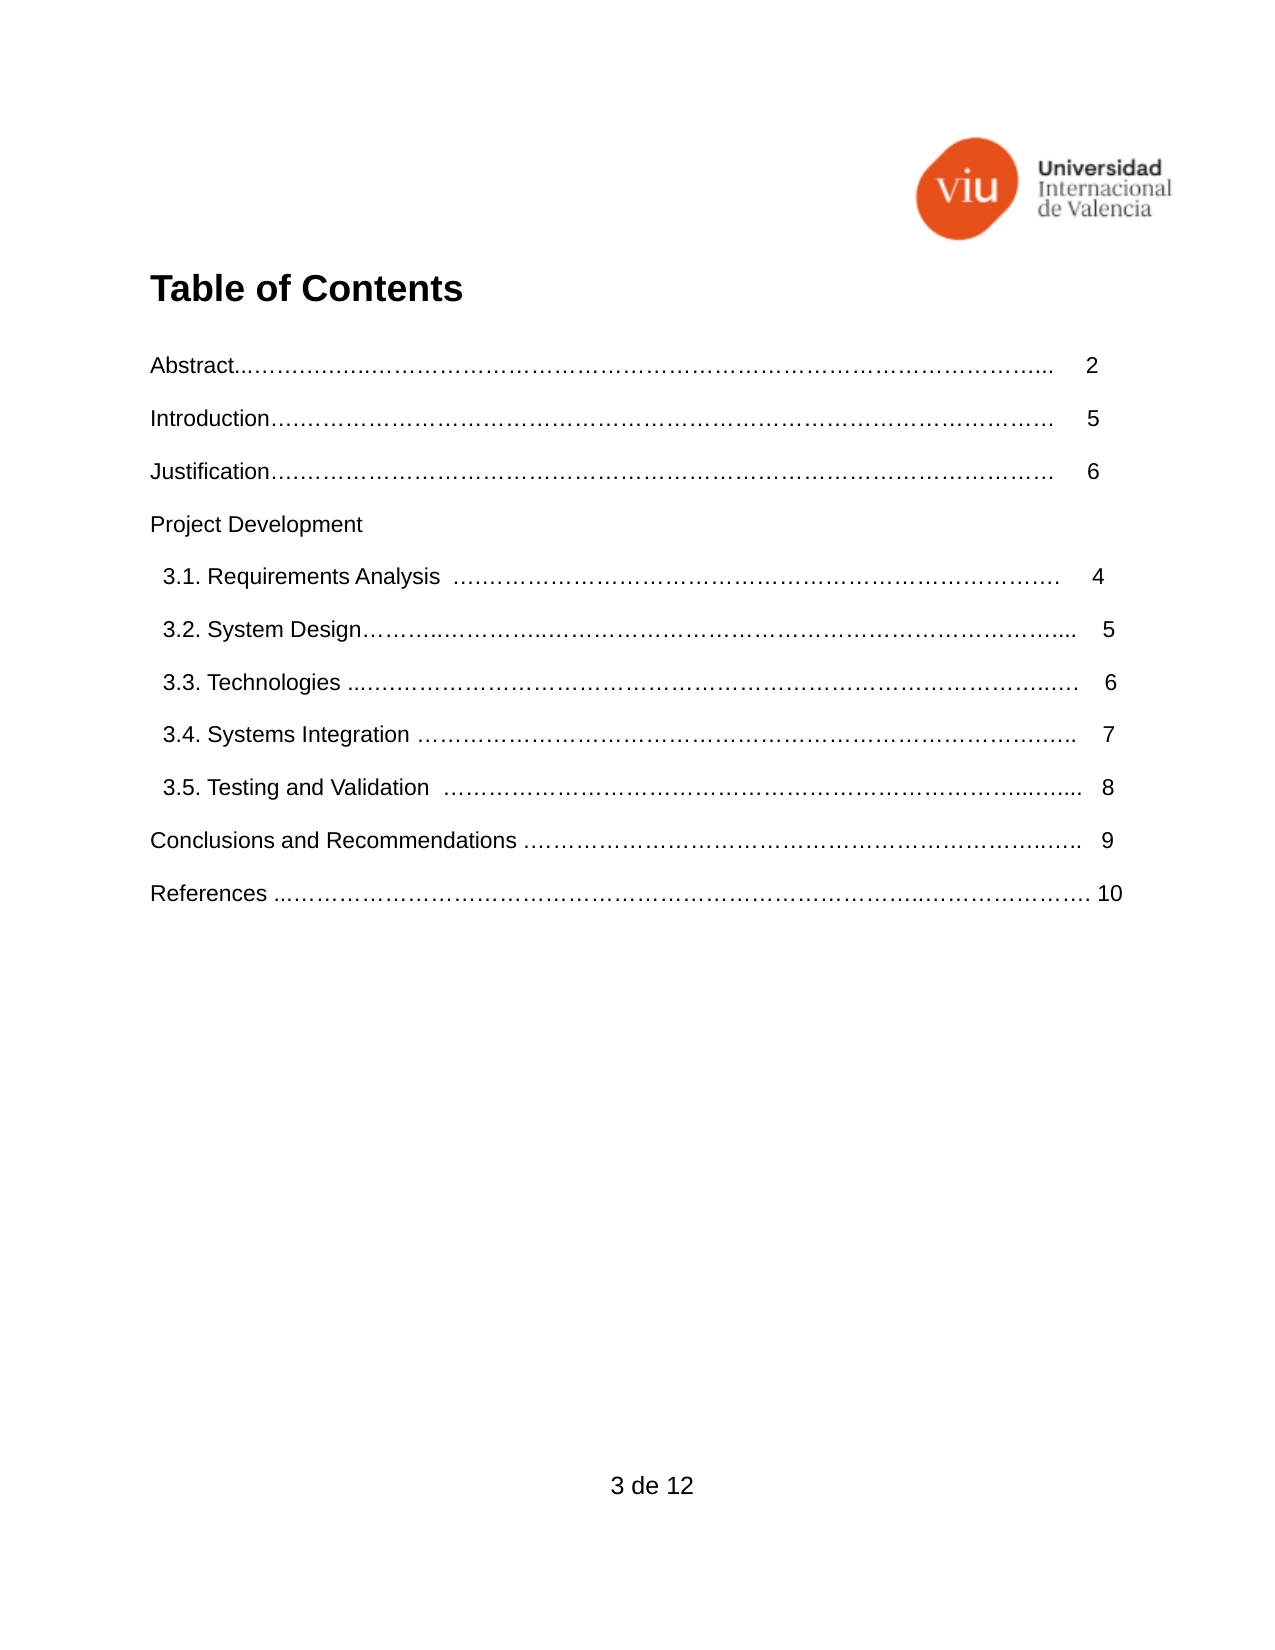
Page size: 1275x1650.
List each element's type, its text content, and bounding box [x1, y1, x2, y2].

text 3.2. System Design………..…………..………………………………………………………….... 5 [150, 616, 1125, 642]
picture [913, 134, 1175, 245]
text 3.5. Testing and Validation …………………………………………………………………...….... 8 [150, 774, 1125, 801]
text 3.1. Requirements Analysis ….…………………………………………………………………. 4 [150, 563, 1125, 590]
text 3.4. Systems Integration ……………………………………………………………………….….. 7 [150, 721, 1125, 748]
text Justification….……………………………………………………………………………………… 6 [150, 458, 1125, 484]
text References ...………………………………………………………………………..…………………. 10 [150, 879, 1125, 906]
text Project Development [150, 511, 1125, 537]
text Table of Contents [150, 266, 1125, 309]
text 3.3. Technologies ...….…………………………………………………………………………..…. 6 [150, 669, 1125, 695]
text Conclusions and Recommendations .…………………………………………………………..….. 9 [150, 827, 1125, 853]
text Abstract...…….….…..……………………………………………………………………………... 2 [150, 352, 1125, 379]
text Introduction….……………………………………………………………………………………… 5 [150, 405, 1125, 432]
